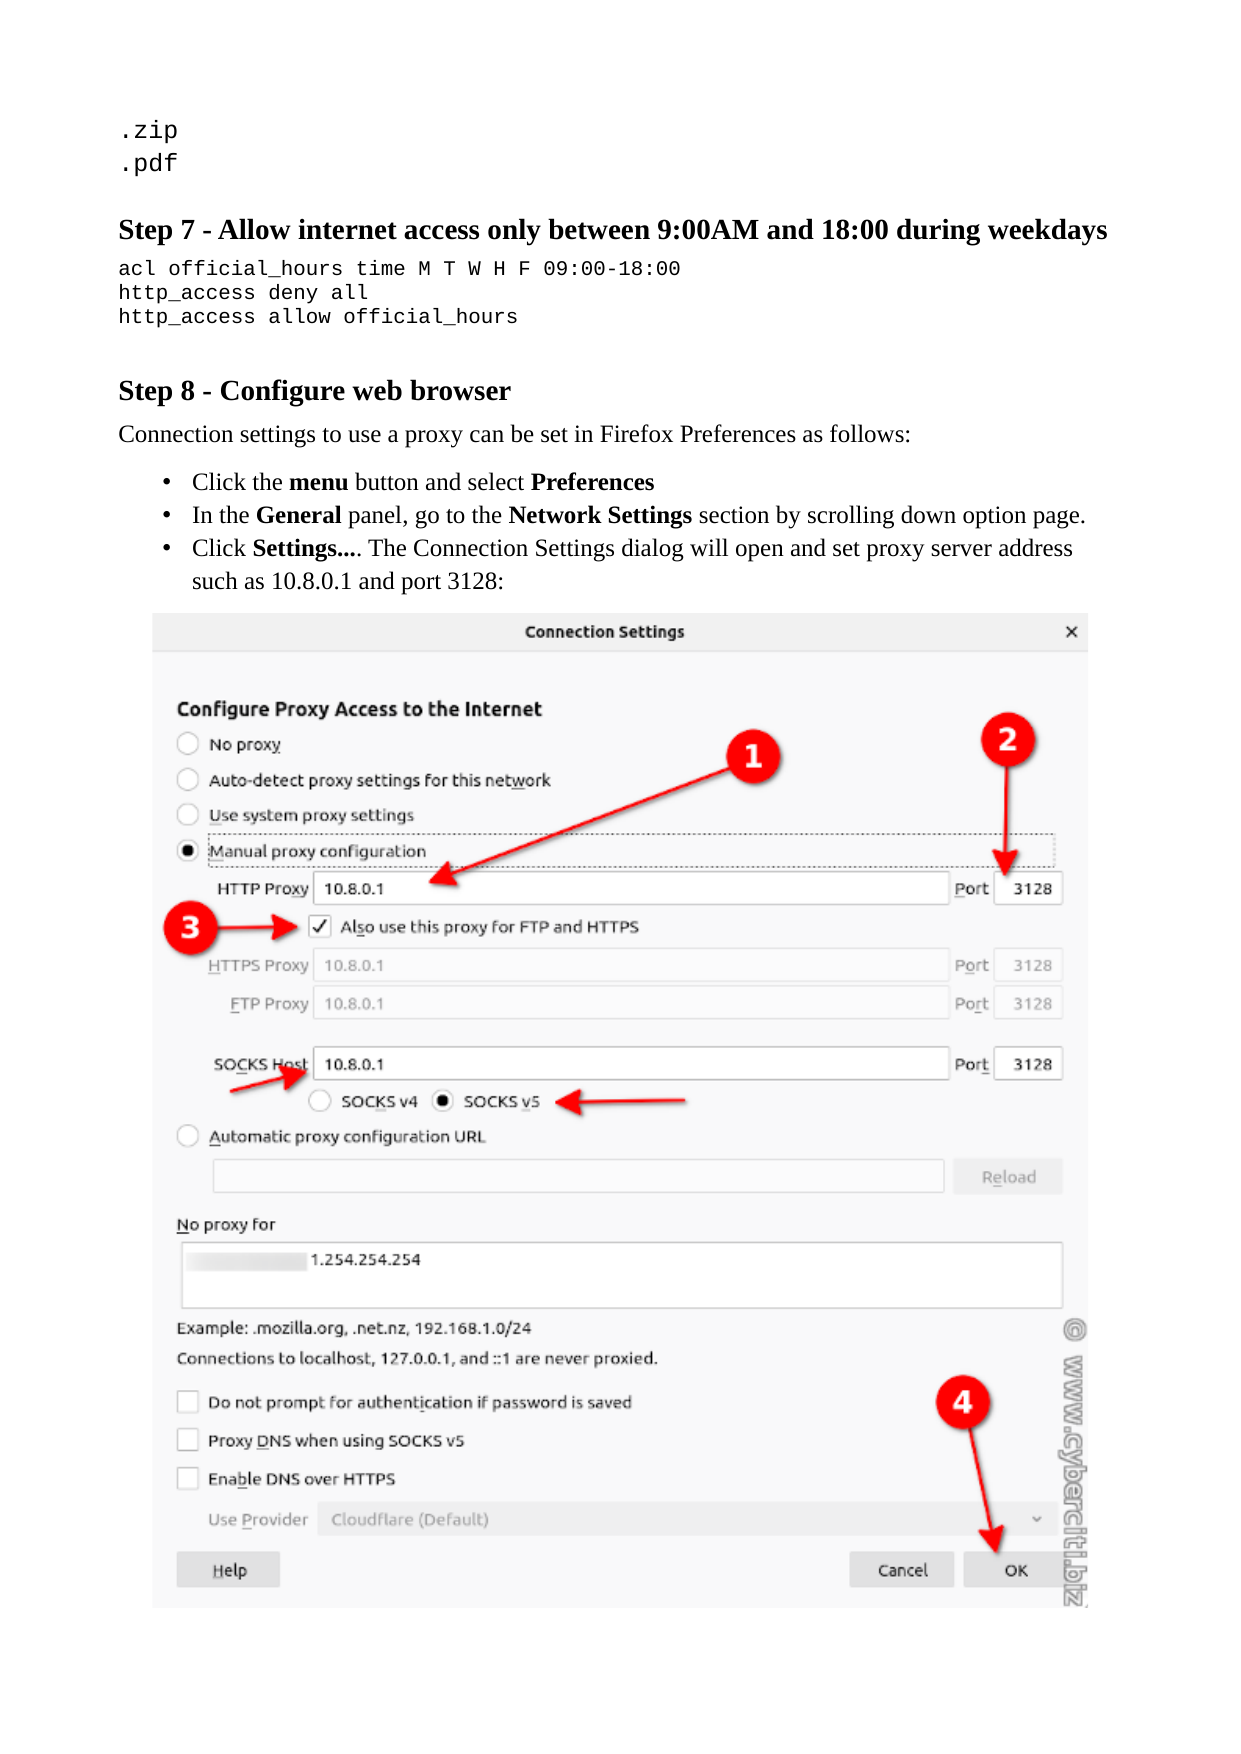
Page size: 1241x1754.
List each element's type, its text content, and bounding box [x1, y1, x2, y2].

list Click the menu button and select Preferences [162, 467, 1122, 496]
text Connection settings to use a proxy can be set in Firefox Preferences as follows: [118, 419, 1122, 448]
list In the General panel, go to the Network Settings section by scrolling down option page. [162, 500, 1122, 529]
text acl official_hours time M T W H F 09:00-18:00 [118, 258, 1122, 282]
text http_access allow official_hours [118, 306, 1122, 329]
text http_access deny all [118, 282, 1122, 306]
text .zip .pdf [118, 118, 1122, 179]
subtitle Step 8 - Configure web browser [118, 373, 1122, 407]
list Click Settings.... The Connection Settings dialog will open and set proxy server address such as 10.8.0.1 and port 3128: [162, 533, 1122, 595]
subtitle Step 7 - Allow internet access only between 9:00AM and 18:00 during weekdays [118, 212, 1122, 246]
picture [152, 613, 1089, 1608]
